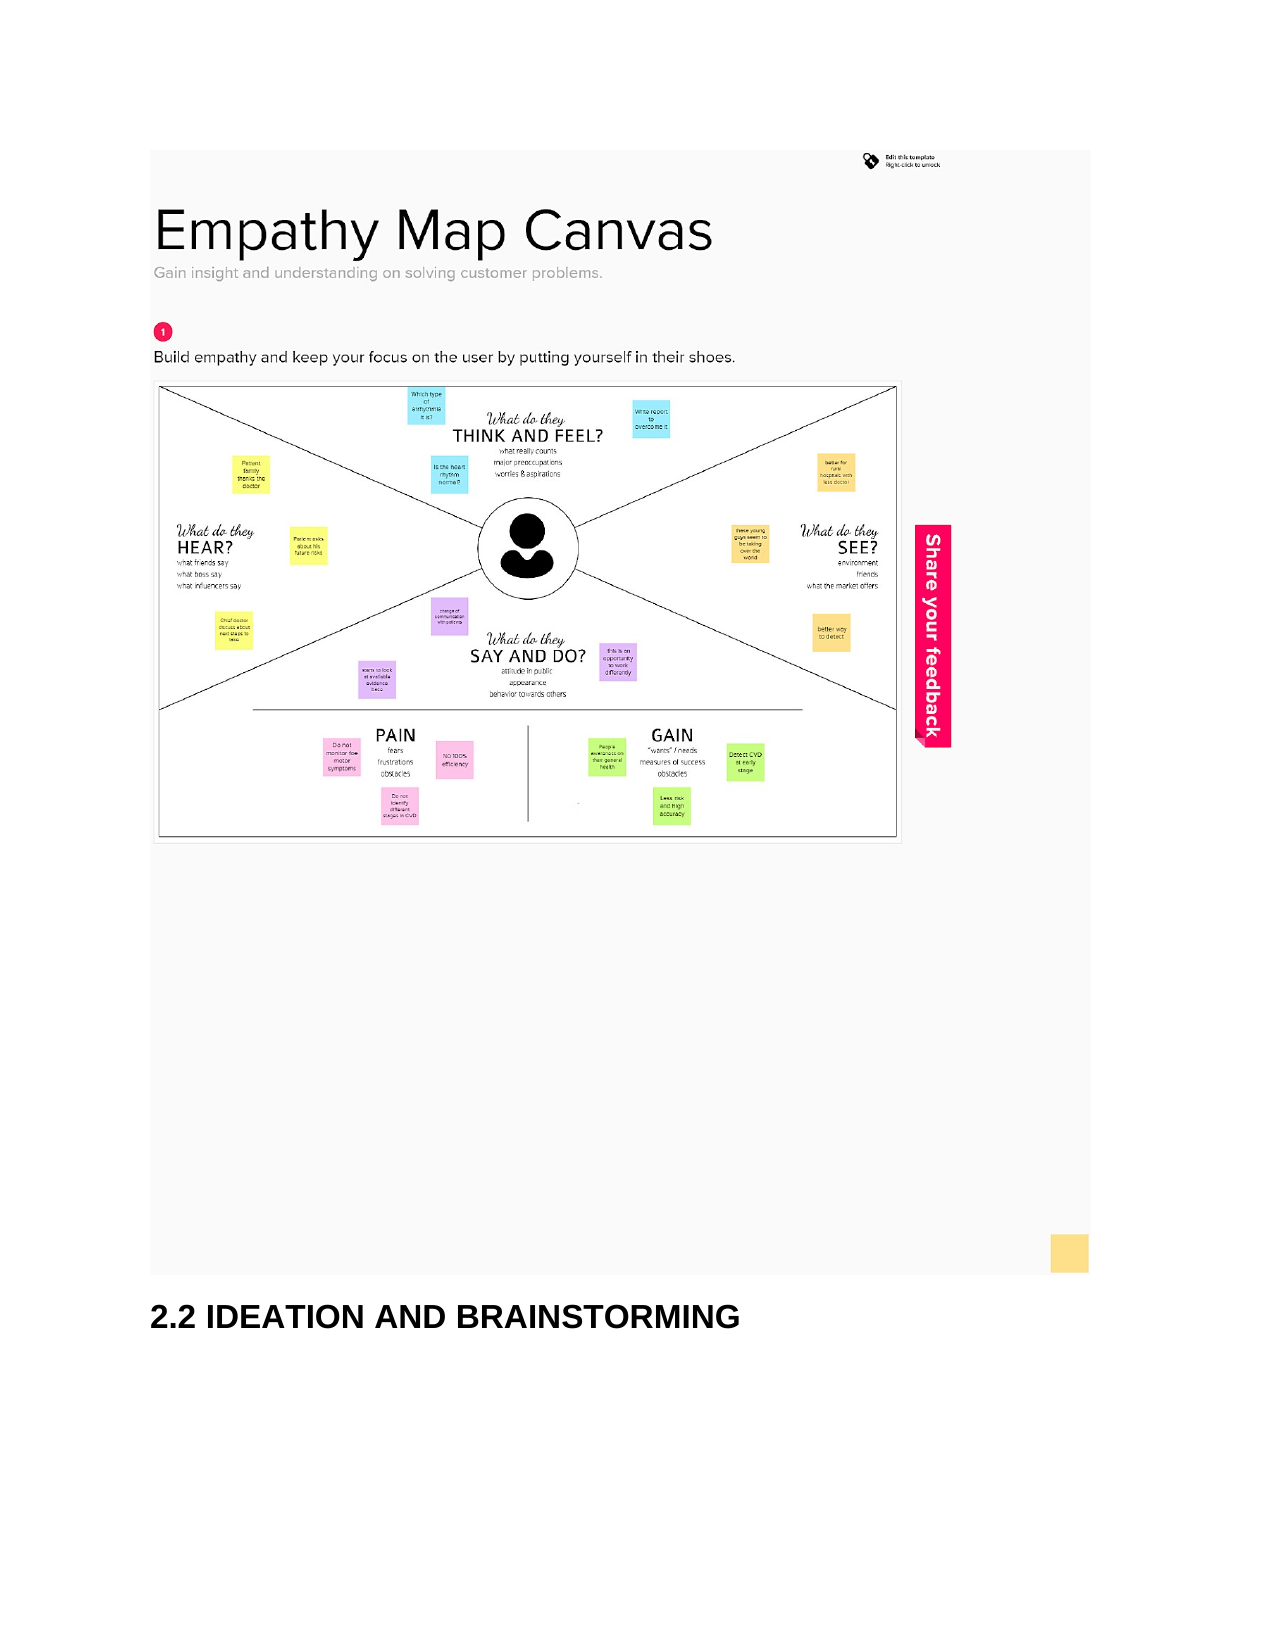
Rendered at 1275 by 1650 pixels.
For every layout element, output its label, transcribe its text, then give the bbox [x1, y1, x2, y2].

picture [150, 150, 1091, 1275]
list IDEATION AND BRAINSTORMING [150, 1297, 1275, 1335]
